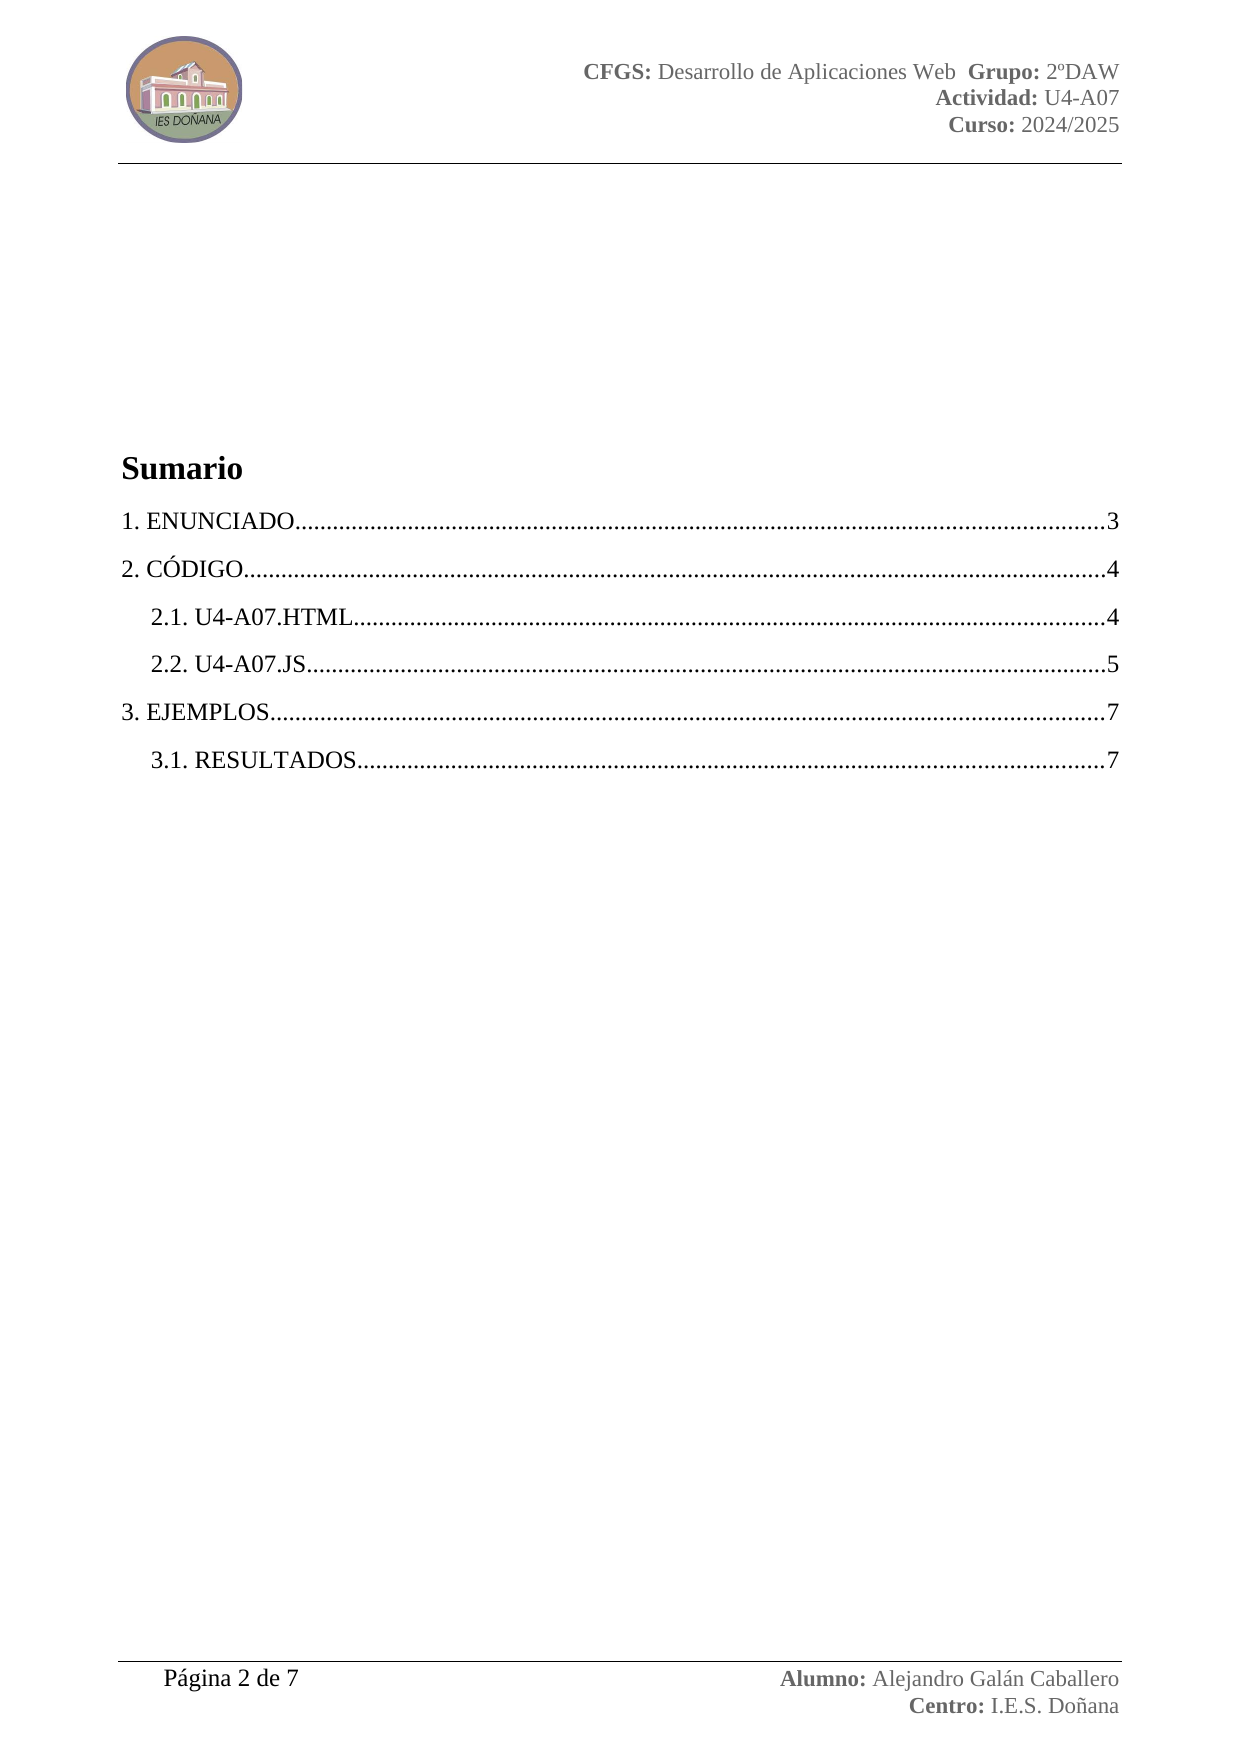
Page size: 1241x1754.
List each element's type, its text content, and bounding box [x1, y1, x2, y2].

text 2.1. U4-A07.HTML 4 [151, 602, 1119, 631]
text 2.2. U4-A07.JS 5 [151, 649, 1119, 678]
text 2. CÓDIGO 4 [121, 554, 1119, 583]
text 3.1. RESULTADOS 7 [151, 745, 1119, 774]
subtitle Sumario [121, 448, 1119, 487]
text 3. EJEMPLOS 7 [121, 697, 1119, 726]
picture [126, 36, 243, 143]
text 1. ENUNCIADO 3 [121, 506, 1119, 535]
